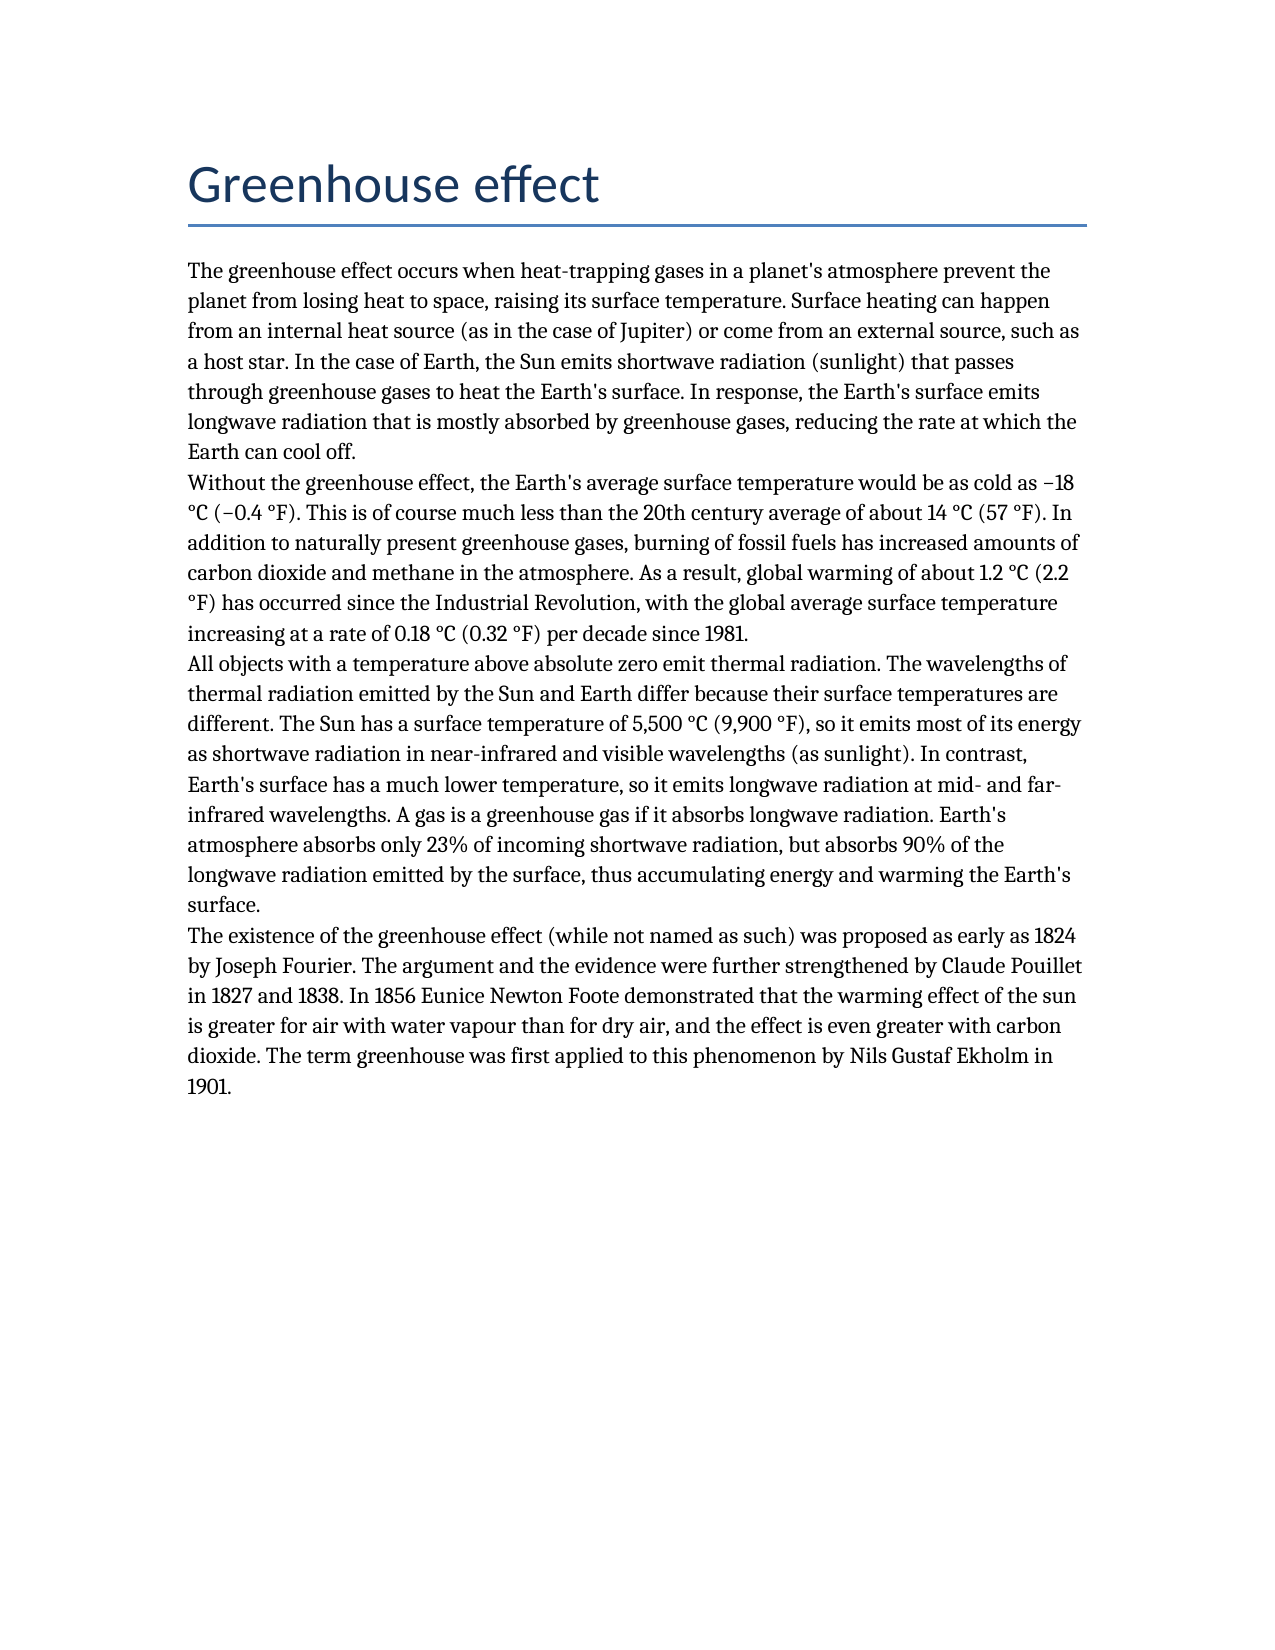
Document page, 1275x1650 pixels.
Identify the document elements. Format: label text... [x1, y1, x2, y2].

text The greenhouse effect occurs when heat-trapping gases in a planet's atmosphere prevent the planet from losing heat to space, raising its surface temperature. Surface heating can happen from an internal heat source (as in the case of Jupiter) or come from an external source, such as a host star. In the case of Earth, the Sun emits shortwave radiation (sunlight) that passes through greenhouse gases to heat the Earth's surface. In response, the Earth's surface emits longwave radiation that is mostly absorbed by greenhouse gases, reducing the rate at which the Earth can cool off. Without the greenhouse effect, the Earth's average surface temperature would be as cold as −18 °C (−0.4 °F). This is of course much less than the 20th century average of about 14 °C (57 °F). In addition to naturally present greenhouse gases, burning of fossil fuels has increased amounts of carbon dioxide and methane in the atmosphere. As a result, global warming of about 1.2 °C (2.2 °F) has occurred since the Industrial Revolution, with the global average surface temperature increasing at a rate of 0.18 °C (0.32 °F) per decade since 1981. All objects with a temperature above absolute zero emit thermal radiation. The wavelengths of thermal radiation emitted by the Sun and Earth differ because their surface temperatures are different. The Sun has a surface temperature of 5,500 °C (9,900 °F), so it emits most of its energy as shortwave radiation in near-infrared and visible wavelengths (as sunlight). In contrast, Earth's surface has a much lower temperature, so it emits longwave radiation at mid- and far-infrared wavelengths. A gas is a greenhouse gas if it absorbs longwave radiation. Earth's atmosphere absorbs only 23% of incoming shortwave radiation, but absorbs 90% of the longwave radiation emitted by the surface, thus accumulating energy and warming the Earth's surface. The existence of the greenhouse effect (while not named as such) was proposed as early as 1824 by Joseph Fourier. The argument and the evidence were further strengthened by Claude Pouillet in 1827 and 1838. In 1856 Eunice Newton Foote demonstrated that the warming effect of the sun is greater for air with water vapour than for dry air, and the effect is even greater with carbon dioxide. The term greenhouse was first applied to this phenomenon by Nils Gustaf Ekholm in 1901. [187, 258, 1087, 1100]
title Greenhouse effect [187, 150, 1087, 227]
